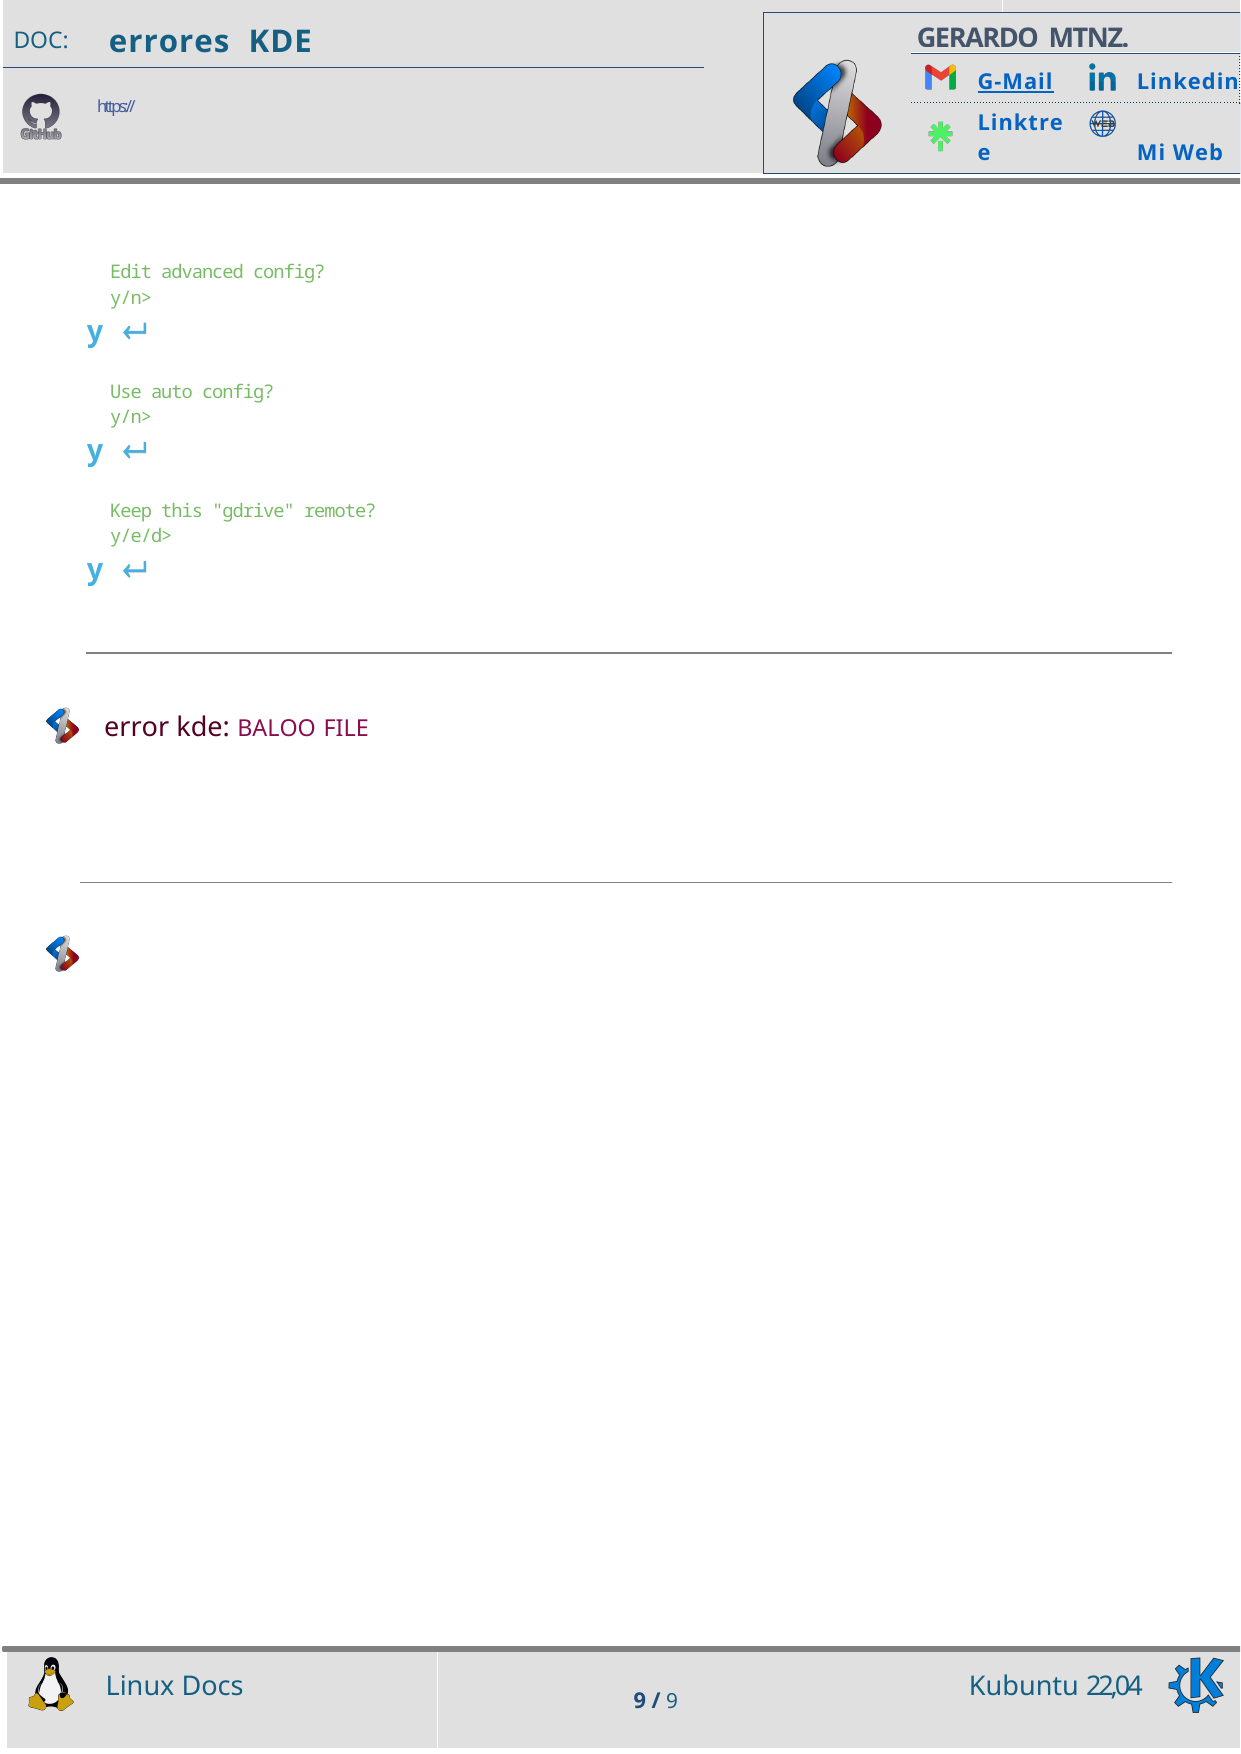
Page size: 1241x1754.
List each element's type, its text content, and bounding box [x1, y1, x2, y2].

picture [46, 935, 79, 972]
text y  [86, 429, 1172, 469]
text y/n> [110, 403, 1172, 429]
text Use auto config? [110, 378, 1172, 403]
picture [1166, 1655, 1226, 1715]
text y  [86, 548, 1172, 588]
text y  [86, 310, 1172, 349]
picture [20, 1655, 80, 1715]
picture [783, 53, 891, 167]
picture [1086, 107, 1119, 140]
picture [925, 121, 956, 152]
picture [1086, 61, 1119, 94]
picture [46, 707, 79, 744]
subtitle error kde: baloo file [45, 705, 1172, 745]
text y/n> [110, 284, 1172, 310]
text Edit advanced config? [110, 259, 1172, 284]
text Keep this "gdrive" remote? [110, 497, 1172, 523]
picture [12, 89, 70, 144]
text y/e/d> [110, 523, 1172, 548]
picture [924, 61, 957, 94]
